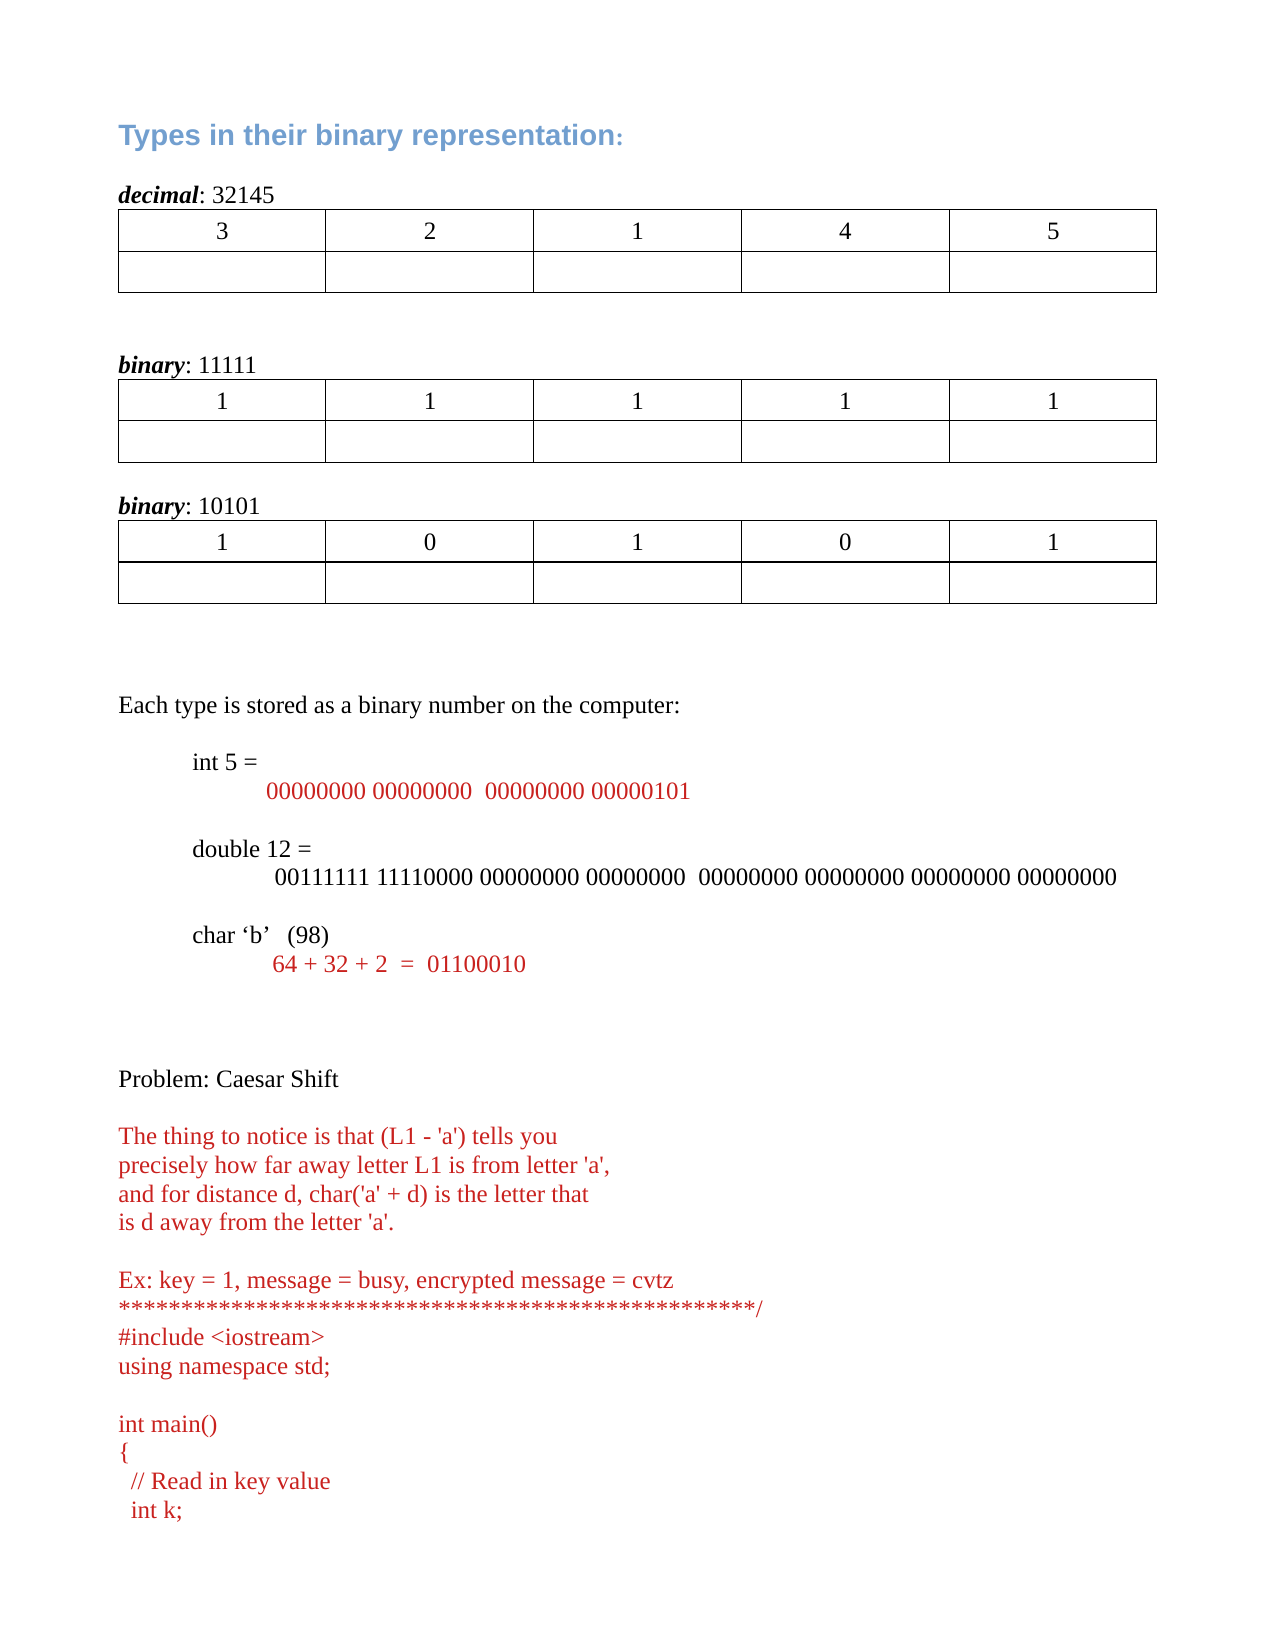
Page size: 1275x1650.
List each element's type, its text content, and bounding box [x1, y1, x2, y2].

text double 12 = [118, 834, 1157, 862]
table_header 1 [119, 380, 325, 420]
table_header 4 [742, 210, 949, 251]
table_cell [950, 252, 1156, 292]
text int k; [118, 1495, 1157, 1524]
table_cell [326, 252, 533, 292]
text int 5 = [118, 747, 1157, 776]
table_header 1 [534, 210, 741, 251]
text decimal: 32145 [118, 181, 1157, 209]
table_cell [534, 563, 741, 603]
text 64 + 32 + 2 = 01100010 [118, 949, 1157, 977]
table_header 1 [742, 380, 949, 420]
table_header 1 [950, 380, 1156, 420]
table_cell [119, 421, 325, 462]
text int main() [118, 1409, 1157, 1437]
table_header 5 [950, 210, 1156, 251]
text Each type is stored as a binary number on the computer: [118, 690, 1157, 719]
text // Read in key value [118, 1466, 1157, 1495]
text binary: 10101 [118, 491, 1157, 520]
text Types in their binary representation: [118, 118, 1157, 152]
text and for distance d, char('a' + d) is the letter that [118, 1179, 1157, 1207]
table_header 2 [326, 210, 533, 251]
table_cell [742, 252, 949, 292]
text char ‘b’ (98) [118, 920, 1157, 949]
table_header 3 [119, 210, 325, 251]
text Problem: Caesar Shift [118, 1064, 1157, 1092]
text The thing to notice is that (L1 - 'a') tells you [118, 1121, 1157, 1150]
text is d away from the letter 'a'. [118, 1207, 1157, 1236]
text ***************************************************/ [118, 1294, 1157, 1322]
table_cell [534, 252, 741, 292]
text #include <iostream> [118, 1322, 1157, 1351]
table_cell [742, 563, 949, 603]
table_cell [534, 421, 741, 462]
table_cell [326, 421, 533, 462]
table_header 0 [326, 521, 533, 561]
text Ex: key = 1, message = busy, encrypted message = cvtz [118, 1265, 1157, 1294]
table_cell [326, 563, 533, 603]
table_header 1 [950, 521, 1156, 561]
table_header 1 [119, 521, 325, 561]
table_cell [119, 252, 325, 292]
text 00000000 00000000 00000000 00000101 [118, 776, 1157, 805]
text using namespace std; [118, 1351, 1157, 1380]
table_header 1 [326, 380, 533, 420]
table_cell [950, 563, 1156, 603]
text precisely how far away letter L1 is from letter 'a', [118, 1150, 1157, 1179]
table_cell [742, 421, 949, 462]
table_header 0 [742, 521, 949, 561]
table_header 1 [534, 380, 741, 420]
table_cell [119, 563, 325, 603]
table_cell [950, 421, 1156, 462]
text { [118, 1437, 1157, 1466]
text 00111111 11110000 00000000 00000000 00000000 00000000 00000000 00000000 [118, 862, 1157, 891]
text binary: 11111 [118, 350, 1157, 379]
table_header 1 [534, 521, 741, 561]
